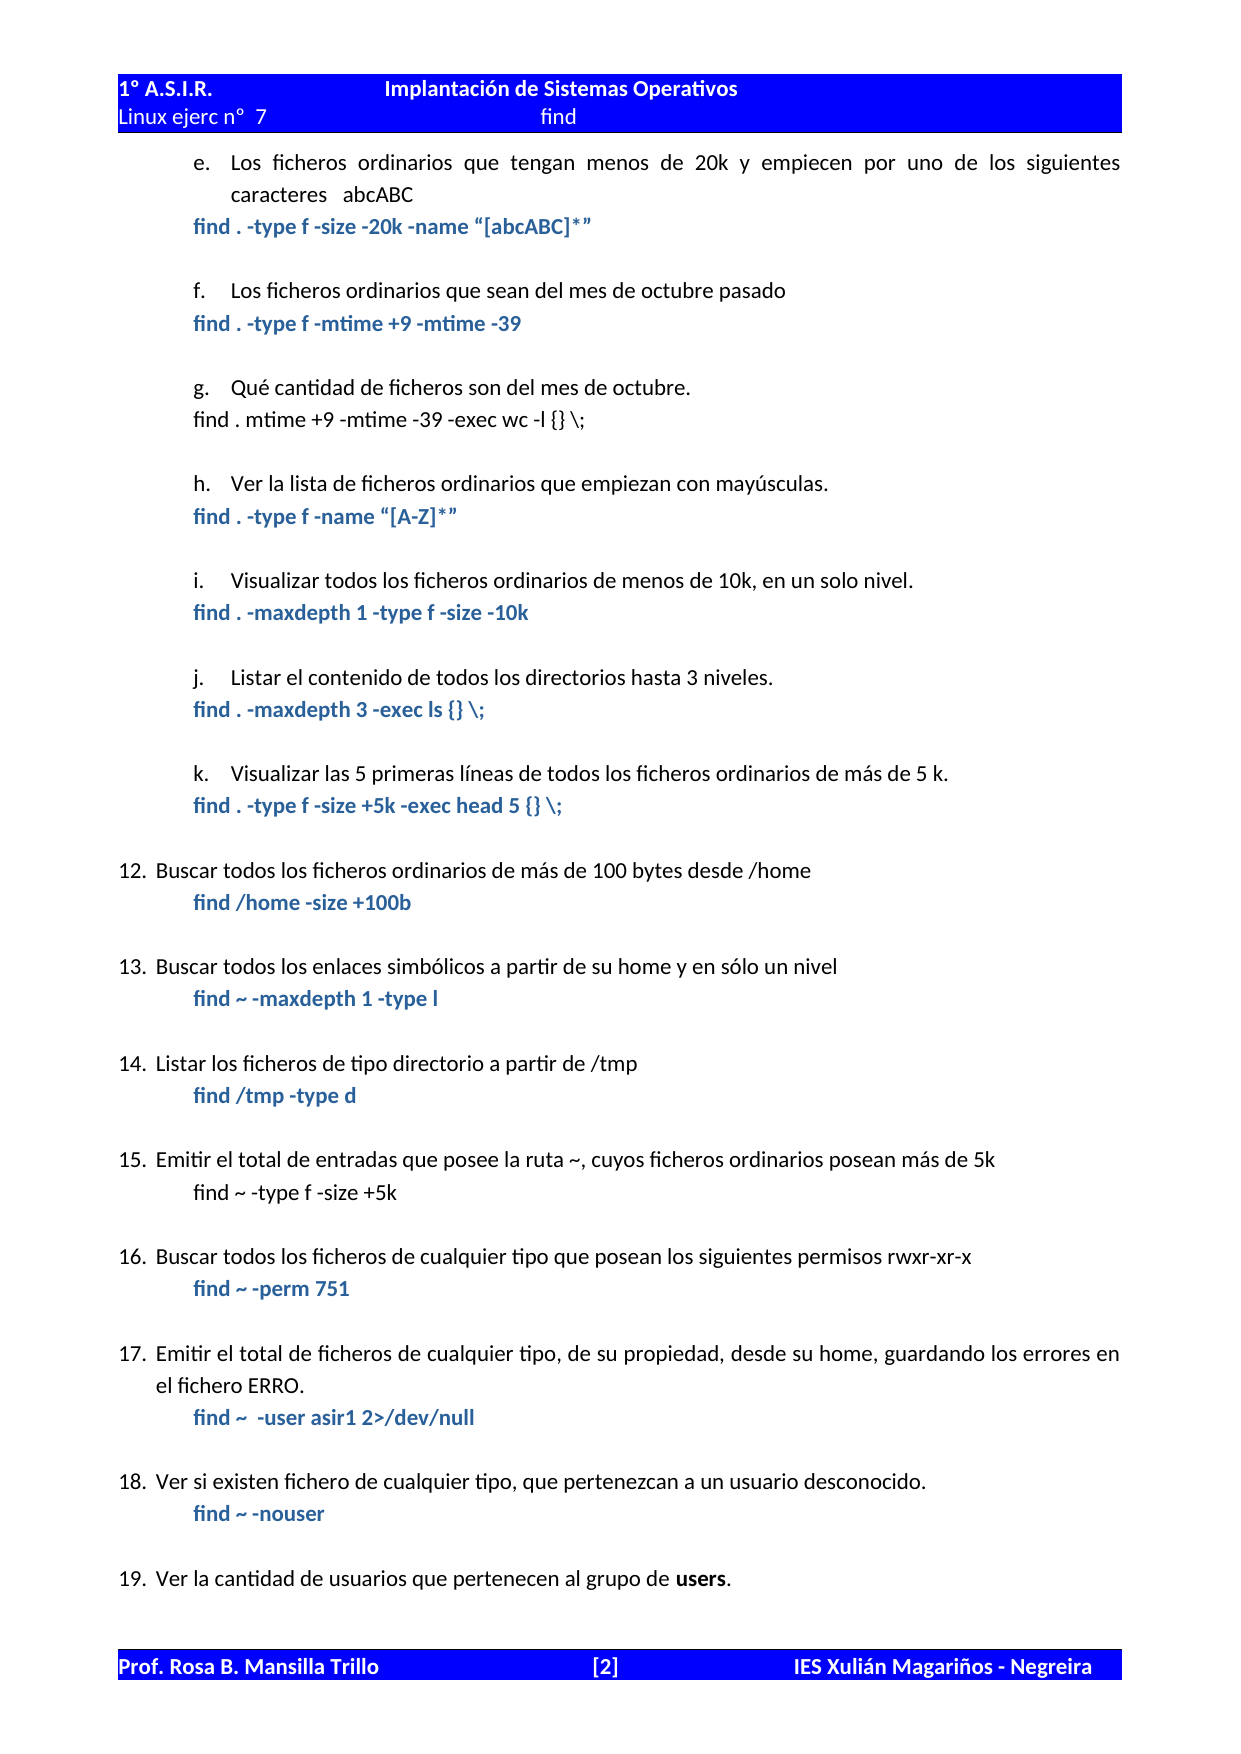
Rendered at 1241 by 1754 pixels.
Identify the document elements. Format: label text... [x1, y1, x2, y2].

list find ~ -maxdepth 1 -type l [193, 984, 1122, 1013]
list Ver la lista de ficheros ordinarios que empiezan con mayúsculas. [193, 469, 1122, 498]
list find . -maxdepth 3 -exec ls {} \; [193, 695, 1122, 723]
list Qué cantidad de ficheros son del mes de octubre. [193, 373, 1122, 401]
list Ver si existen fichero de cualquier tipo, que pertenezcan a un usuario desconocido. [118, 1467, 1122, 1495]
list find /home -size +100b [193, 888, 1122, 916]
list Ver la cantidad de usuarios que pertenecen al grupo de users. [118, 1564, 1122, 1592]
list find . mtime +9 -mtime -39 -exec wc -l {} \; [193, 405, 1122, 433]
list Listar el contenido de todos los directorios hasta 3 niveles. [193, 663, 1122, 691]
list find . -type f -mtime +9 -mtime -39 [193, 309, 1122, 337]
list find . -type f -name “[A-Z]*” [193, 502, 1122, 530]
list Buscar todos los enlaces simbólicos a partir de su home y en sólo un nivel [118, 952, 1122, 980]
list find /tmp -type d [193, 1081, 1122, 1109]
list Buscar todos los ficheros ordinarios de más de 100 bytes desde /home [118, 856, 1122, 884]
list find . -type f -size -20k -name “[abcABC]*” [193, 212, 1122, 240]
list find ~ -user asir1 2>/dev/null [193, 1403, 1122, 1431]
list Emitir el total de ficheros de cualquier tipo, de su propiedad, desde su home, guardando los errores en el fichero ERRO. [118, 1339, 1122, 1399]
list Visualizar todos los ficheros ordinarios de menos de 10k, en un solo nivel. [193, 566, 1122, 594]
list find . -type f -size +5k -exec head 5 {} \; [193, 791, 1122, 819]
list Los ficheros ordinarios que sean del mes de octubre pasado [193, 276, 1122, 304]
list Listar los ficheros de tipo directorio a partir de /tmp [118, 1049, 1122, 1077]
list Buscar todos los ficheros de cualquier tipo que posean los siguientes permisos rwxr-xr-x [118, 1242, 1122, 1270]
list Emitir el total de entradas que posee la ruta ~, cuyos ficheros ordinarios posean más de 5k [118, 1146, 1122, 1173]
list find ~ -nouser [193, 1499, 1122, 1528]
list find . -maxdepth 1 -type f -size -10k [193, 598, 1122, 626]
list Los ficheros ordinarios que tengan menos de 20k y empiecen por uno de los siguientes caracteres abcABC [193, 148, 1122, 208]
list Visualizar las 5 primeras líneas de todos los ficheros ordinarios de más de 5 k. [193, 759, 1122, 787]
list find ~ -type f -size +5k [193, 1178, 1122, 1206]
list find ~ -perm 751 [193, 1274, 1122, 1302]
